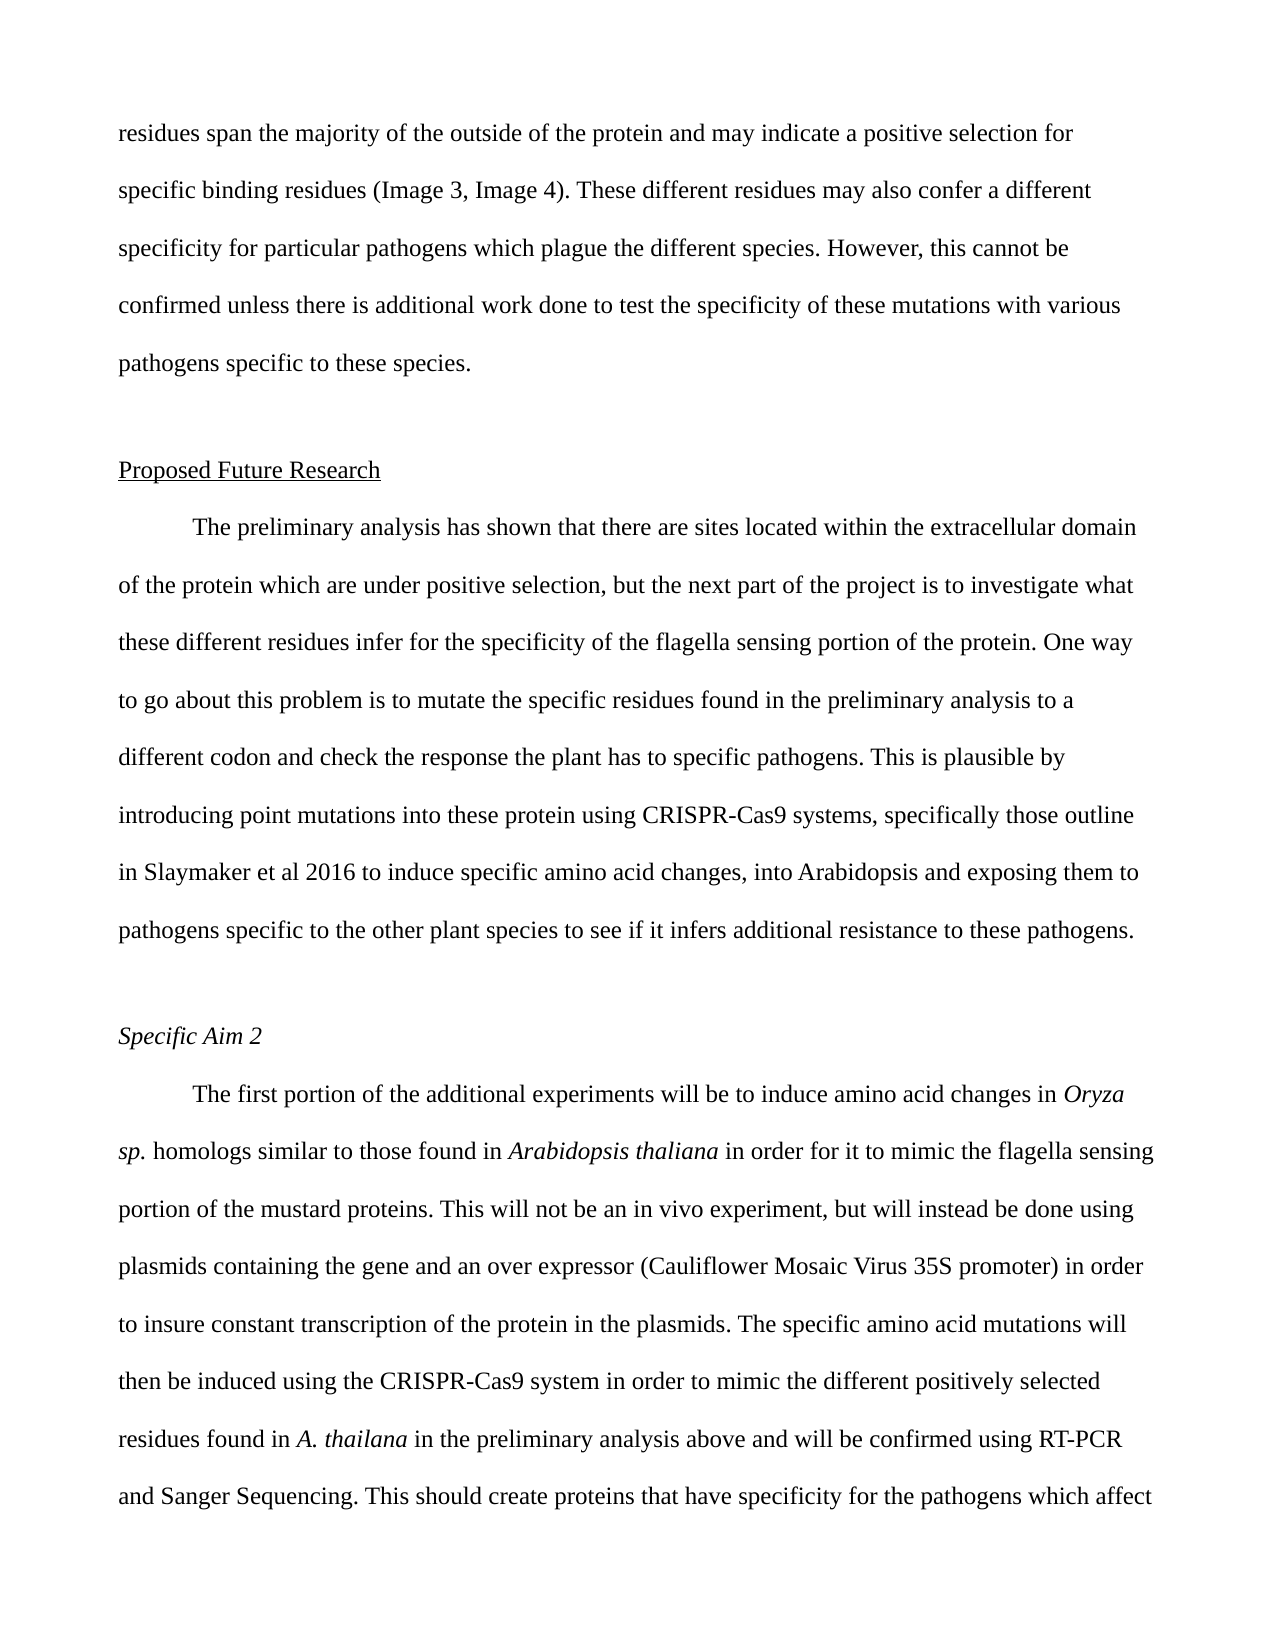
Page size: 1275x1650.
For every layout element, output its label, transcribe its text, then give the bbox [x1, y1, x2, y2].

text The first portion of the additional experiments will be to induce amino acid changes in Oryza sp. homologs similar to those found in Arabidopsis thaliana in order for it to mimic the flagella sensing portion of the mustard proteins. This will not be an in vivo experiment, but will instead be done using plasmids containing the gene and an over expressor (Cauliflower Mosaic Virus 35S promoter) in order to insure constant transcription of the protein in the plasmids. The specific amino acid mutations will then be induced using the CRISPR-Cas9 system in order to mimic the different positively selected residues found in A. thailana in the preliminary analysis above and will be confirmed using RT-PCR and Sanger Sequencing. This should create proteins that have specificity for the pathogens which affect [118, 1079, 1157, 1510]
text Specific Aim 2 [118, 1021, 1157, 1050]
text The preliminary analysis has shown that there are sites located within the extracellular domain of the protein which are under positive selection, but the next part of the project is to investigate what these different residues infer for the specificity of the flagella sensing portion of the protein. One way to go about this problem is to mutate the specific residues found in the preliminary analysis to a different codon and check the response the plant has to specific pathogens. This is plausible by introducing point mutations into these protein using CRISPR-Cas9 systems, specifically those outline in Slaymaker et al 2016 to induce specific amino acid changes, into Arabidopsis and exposing them to pathogens specific to the other plant species to see if it infers additional resistance to these pathogens. [118, 512, 1157, 943]
text residues span the majority of the outside of the protein and may indicate a positive selection for specific binding residues (Image 3, Image 4). These different residues may also confer a different specificity for particular pathogens which plague the different species. However, this cannot be confirmed unless there is additional work done to test the specificity of these mutations with various pathogens specific to these species. [118, 118, 1157, 377]
text Proposed Future Research [118, 455, 1157, 483]
